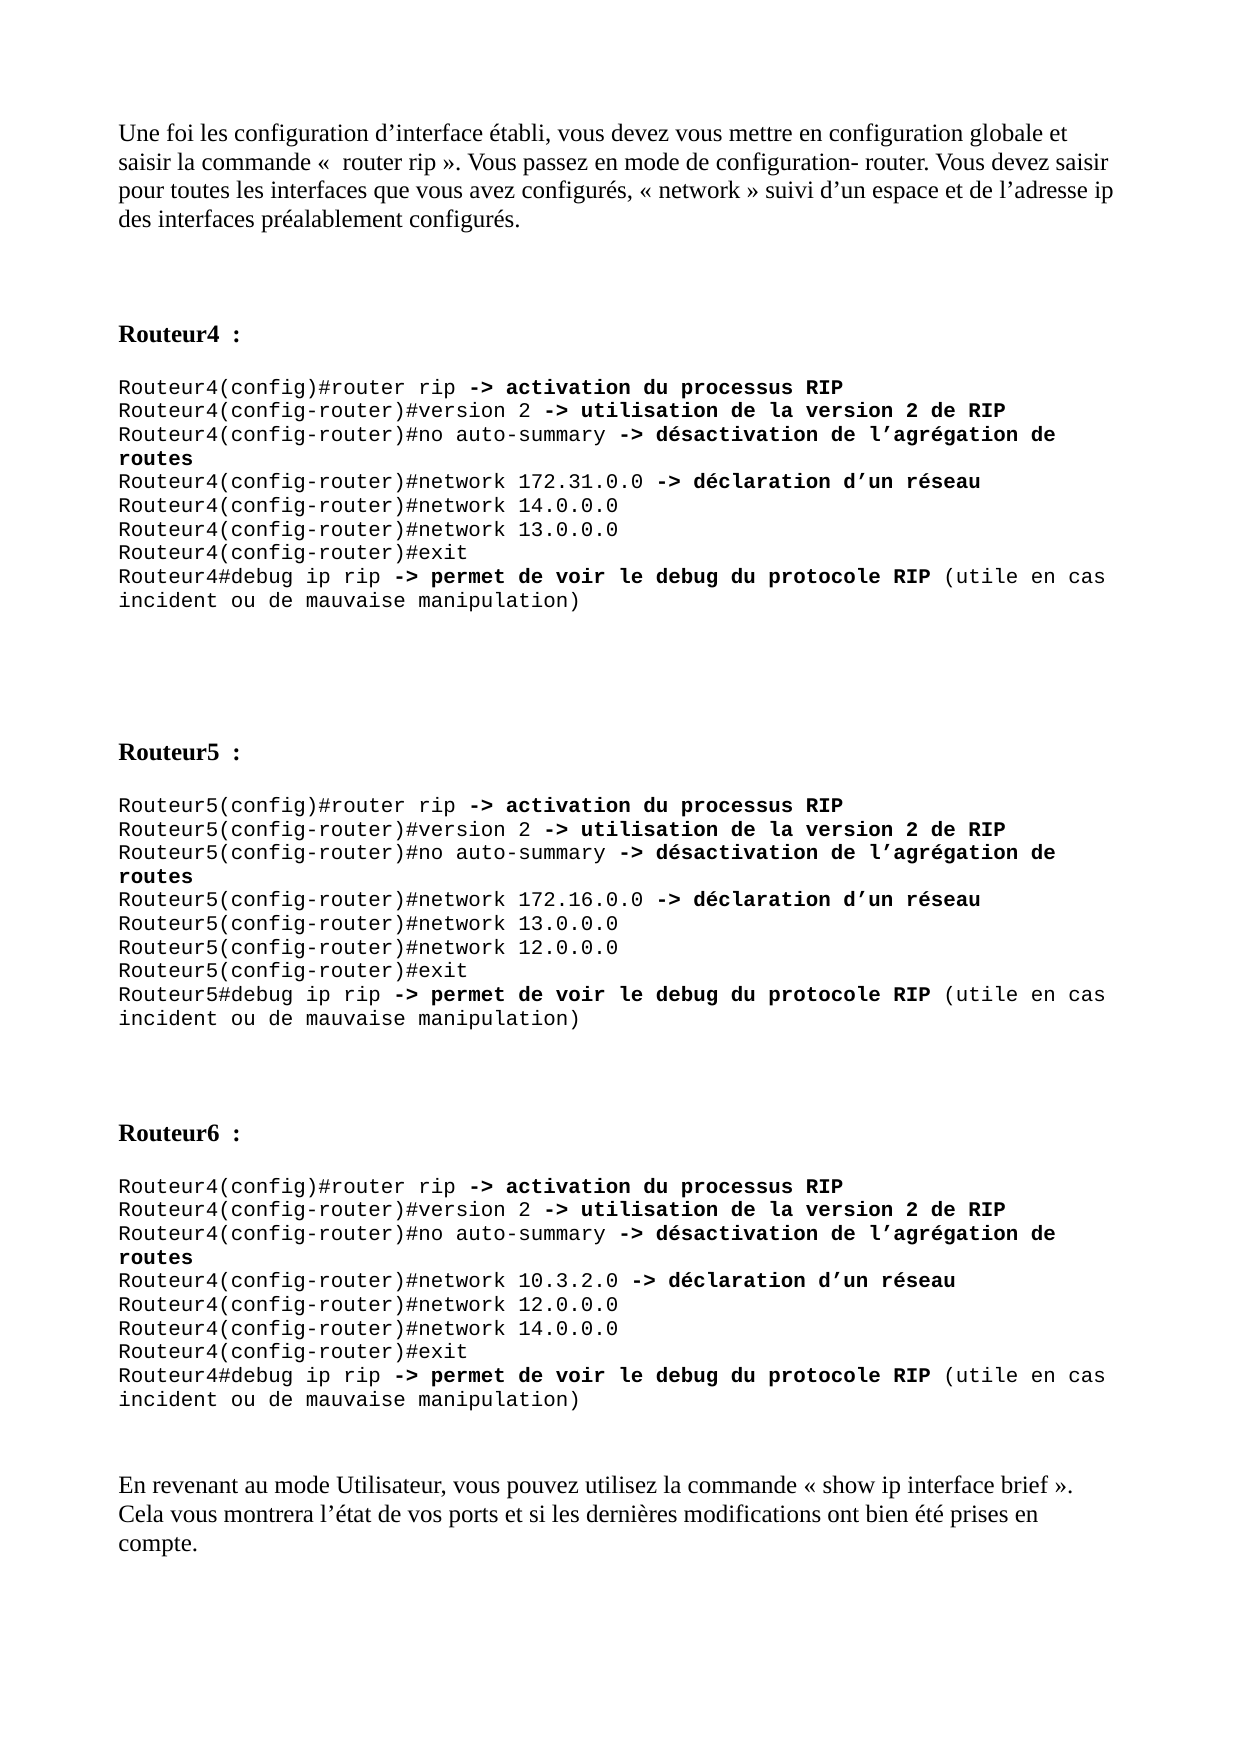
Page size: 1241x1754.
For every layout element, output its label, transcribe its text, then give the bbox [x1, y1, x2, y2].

text Routeur4 : [118, 319, 1122, 348]
text Routeur5(config-router)#network 12.0.0.0 [118, 937, 1122, 960]
text Routeur4(config-router)#no auto-summary -> désactivation de l’agrégation de routes [118, 1223, 1122, 1270]
text Routeur4(config-router)#network 172.31.0.0 -> déclaration d’un réseau [118, 471, 1122, 495]
text Routeur6 : [118, 1118, 1122, 1147]
text Routeur4(config-router)#network 14.0.0.0 [118, 1318, 1122, 1341]
text Routeur4(config-router)#exit [118, 1341, 1122, 1365]
text Routeur4(config-router)#exit [118, 542, 1122, 566]
text Routeur5(config-router)#version 2 -> utilisation de la version 2 de RIP [118, 818, 1122, 842]
text Routeur5(config-router)#network 13.0.0.0 [118, 913, 1122, 937]
text Routeur4(config-router)#no auto-summary -> désactivation de l’agrégation de routes [118, 424, 1122, 471]
text Routeur4(config-router)#version 2 -> utilisation de la version 2 de RIP [118, 401, 1122, 424]
text Routeur5(config-router)#no auto-summary -> désactivation de l’agrégation de routes [118, 842, 1122, 889]
text Routeur4(config-router)#network 14.0.0.0 [118, 495, 1122, 519]
text Routeur5(config)#router rip -> activation du processus RIP [118, 795, 1122, 818]
text Routeur4(config-router)#network 10.3.2.0 -> déclaration d’un réseau [118, 1270, 1122, 1294]
text Routeur4#debug ip rip -> permet de voir le debug du protocole RIP (utile en cas incident ou de mauvaise manipulation) [118, 1365, 1122, 1412]
text Routeur5(config-router)#exit [118, 960, 1122, 984]
text Routeur4(config)#router rip -> activation du processus RIP [118, 377, 1122, 401]
text Routeur4(config-router)#network 12.0.0.0 [118, 1294, 1122, 1318]
text Routeur4(config-router)#version 2 -> utilisation de la version 2 de RIP [118, 1199, 1122, 1223]
text Routeur4(config)#router rip -> activation du processus RIP [118, 1176, 1122, 1199]
text Une foi les configuration d’interface établi, vous devez vous mettre en configuration globale et saisir la commande « router rip ». Vous passez en mode de configuration- router. Vous devez saisir pour toutes les interfaces que vous avez configurés, « network » suivi d’un espace et de l’adresse ip [118, 118, 1122, 204]
text Routeur5#debug ip rip -> permet de voir le debug du protocole RIP (utile en cas incident ou de mauvaise manipulation) [118, 984, 1122, 1031]
text Routeur4#debug ip rip -> permet de voir le debug du protocole RIP (utile en cas incident ou de mauvaise manipulation) [118, 566, 1122, 613]
text En revenant au mode Utilisateur, vous pouvez utilisez la commande « show ip interface brief ». Cela vous montrera l’état de vos ports et si les dernières modifications ont bien été prises en compte. [118, 1471, 1122, 1557]
text Routeur5 : [118, 737, 1122, 766]
text Routeur4(config-router)#network 13.0.0.0 [118, 519, 1122, 542]
text des interfaces préalablement configurés. [118, 204, 1122, 233]
text Routeur5(config-router)#network 172.16.0.0 -> déclaration d’un réseau [118, 889, 1122, 913]
